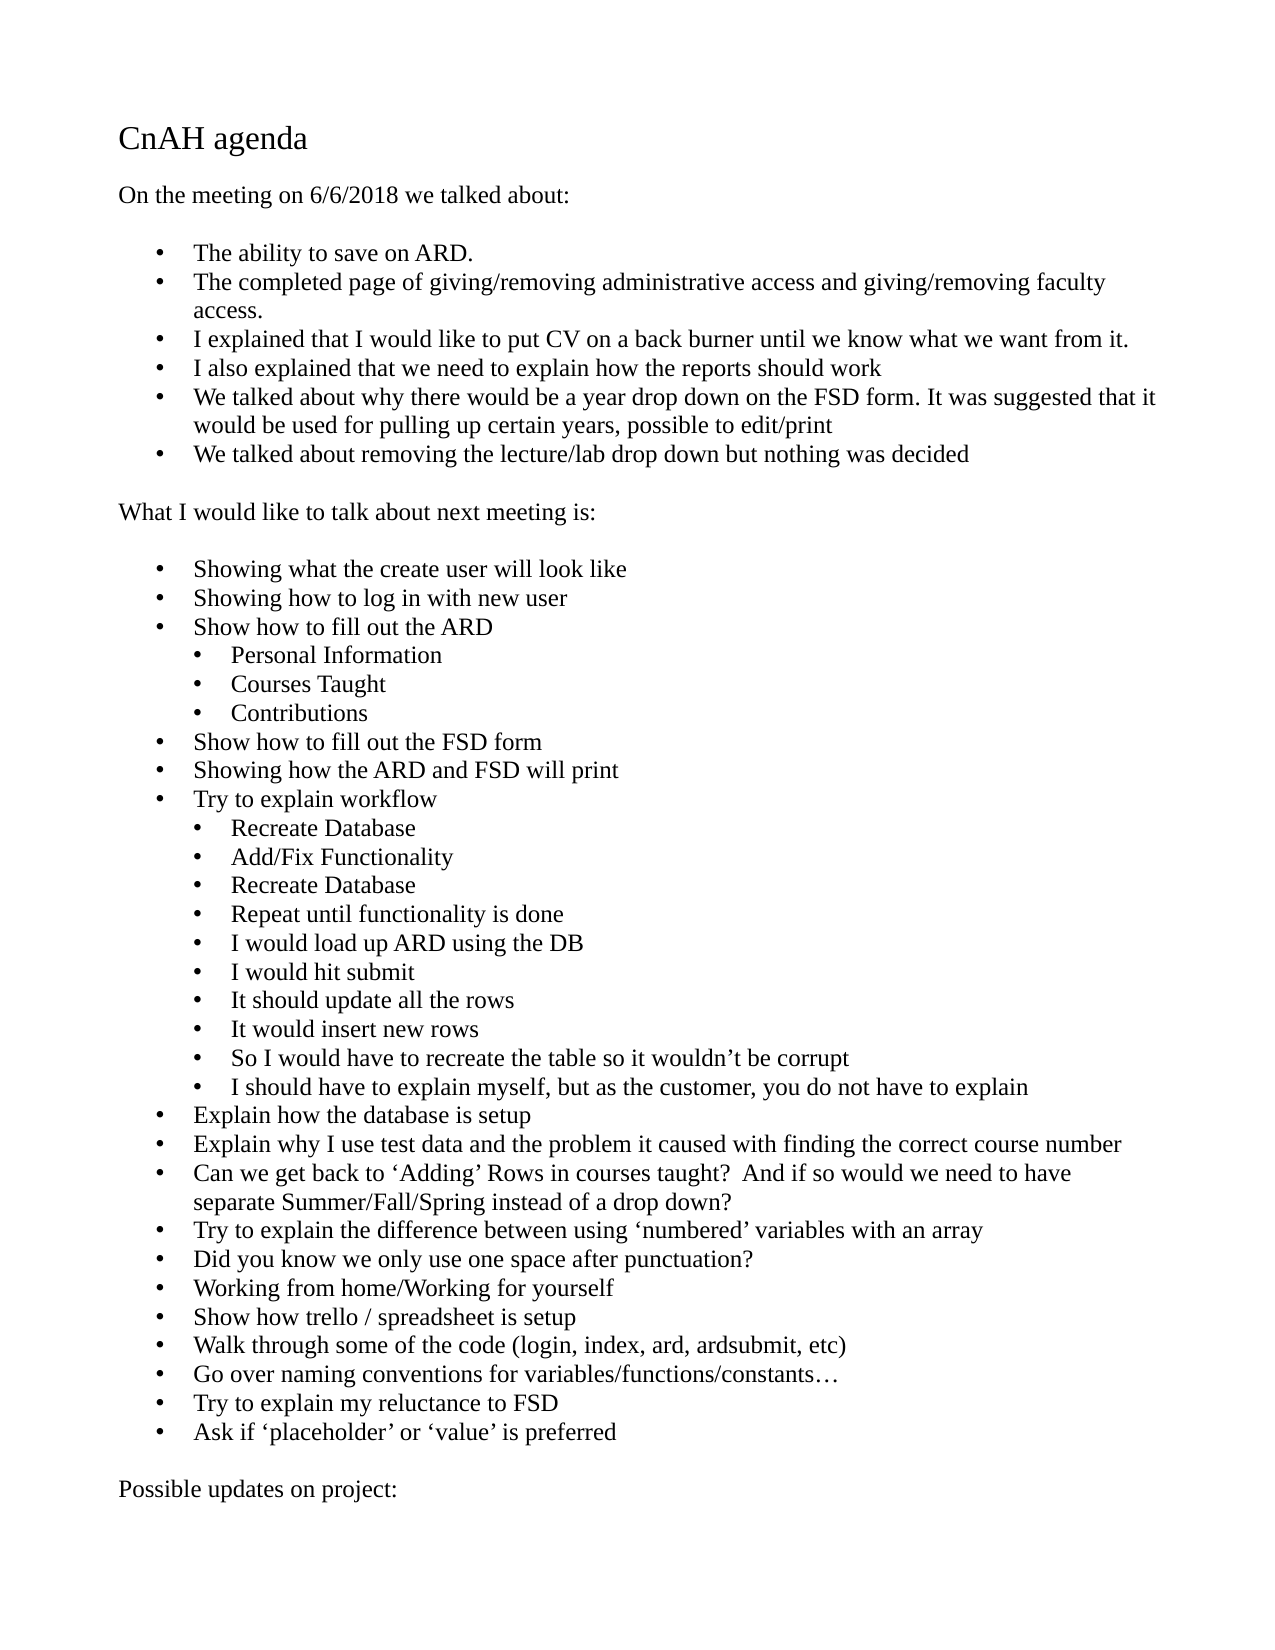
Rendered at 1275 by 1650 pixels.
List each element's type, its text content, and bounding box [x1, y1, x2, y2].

list Show how to fill out the ARD [156, 612, 1157, 641]
list Showing what the create user will look like [156, 554, 1157, 583]
list Did you know we only use one space after punctuation? [156, 1244, 1157, 1273]
list Go over naming conventions for variables/functions/constants… [156, 1359, 1157, 1388]
list I explained that I would like to put CV on a back burner until we know what we want from it. [156, 324, 1157, 353]
list Explain how the database is setup [156, 1101, 1157, 1129]
list So I would have to recreate the table so it wouldn’t be corrupt [193, 1043, 1157, 1072]
list I would load up ARD using the DB [193, 928, 1157, 957]
list Add/Fix Functionality [193, 842, 1157, 871]
list We talked about removing the lecture/lab drop down but nothing was decided [156, 439, 1157, 468]
list Try to explain the difference between using ‘numbered’ variables with an array [156, 1216, 1157, 1244]
text What I would like to talk about next meeting is: [118, 497, 1157, 526]
list Try to explain my reluctance to FSD [156, 1388, 1157, 1417]
list Repeat until functionality is done [193, 899, 1157, 928]
text Possible updates on project: [118, 1474, 1157, 1503]
list Try to explain workflow [156, 784, 1157, 813]
list Working from home/Working for yourself [156, 1273, 1157, 1302]
text On the meeting on 6/6/2018 we talked about: [118, 181, 1157, 209]
list The ability to save on ARD. [156, 238, 1157, 267]
text CnAH agenda [118, 118, 1157, 156]
list Ask if ‘placeholder’ or ‘value’ is preferred [156, 1417, 1157, 1446]
list Showing how the ARD and FSD will print [156, 756, 1157, 784]
list I would hit submit [193, 957, 1157, 986]
list Showing how to log in with new user [156, 583, 1157, 612]
list Walk through some of the code (login, index, ard, ardsubmit, etc) [156, 1331, 1157, 1359]
list I also explained that we need to explain how the reports should work [156, 353, 1157, 382]
list The completed page of giving/removing administrative access and giving/removing faculty access. [156, 267, 1157, 324]
list Contributions [193, 698, 1157, 727]
list Show how to fill out the FSD form [156, 727, 1157, 756]
list Courses Taught [193, 669, 1157, 698]
list Personal Information [193, 641, 1157, 669]
list It should update all the rows [193, 986, 1157, 1014]
list Can we get back to ‘Adding’ Rows in courses taught? And if so would we need to have separate Summer/Fall/Spring instead of a drop down? [156, 1158, 1157, 1216]
list It would insert new rows [193, 1014, 1157, 1043]
list Recreate Database [193, 871, 1157, 899]
list Recreate Database [193, 813, 1157, 842]
list We talked about why there would be a year drop down on the FSD form. It was suggested that it would be used for pulling up certain years, possible to edit/print [156, 382, 1157, 439]
list Show how trello / spreadsheet is setup [156, 1302, 1157, 1331]
list Explain why I use test data and the problem it caused with finding the correct course number [156, 1129, 1157, 1158]
list I should have to explain myself, but as the customer, you do not have to explain [193, 1072, 1157, 1101]
